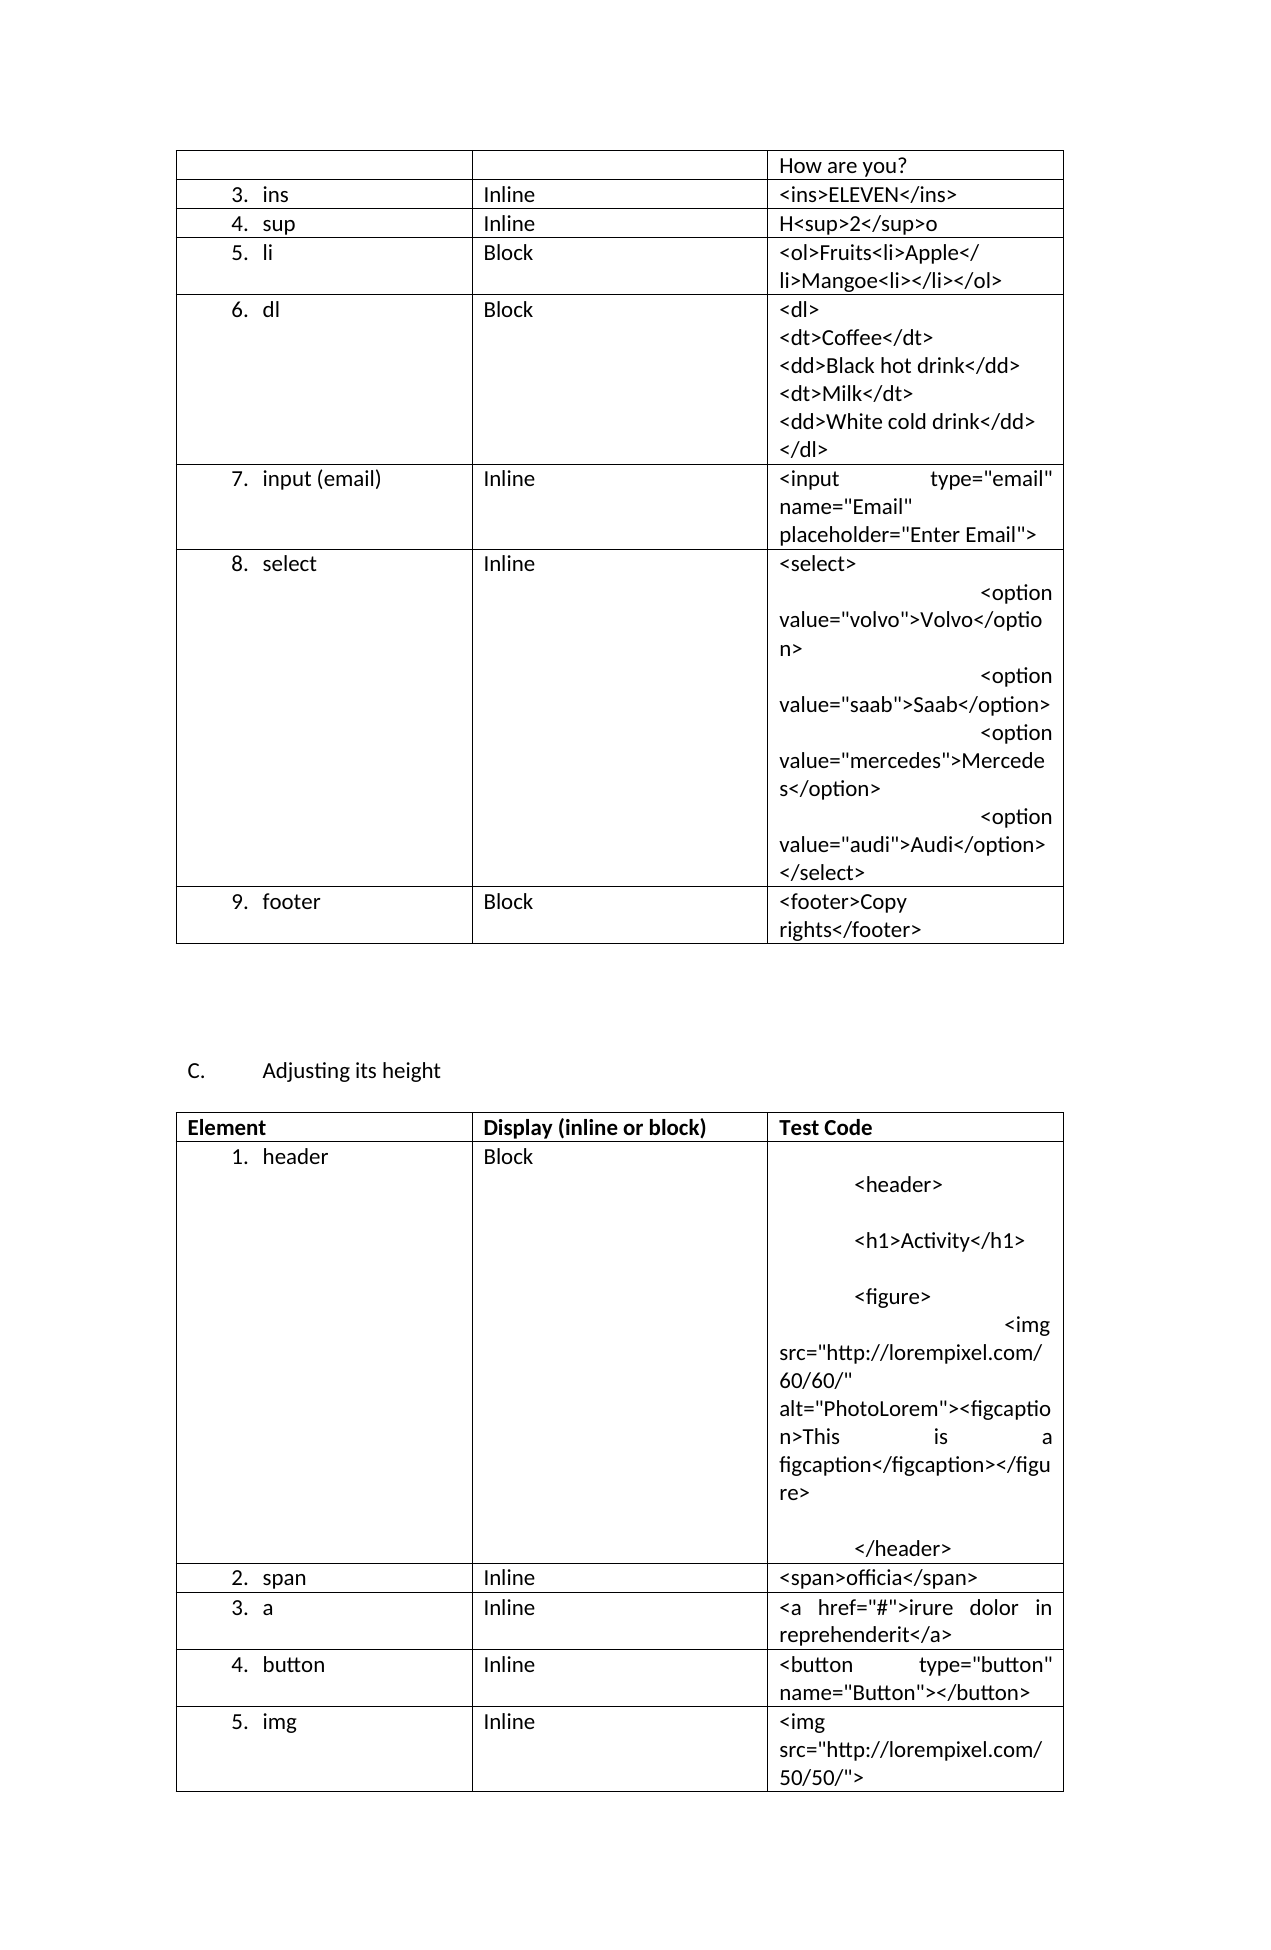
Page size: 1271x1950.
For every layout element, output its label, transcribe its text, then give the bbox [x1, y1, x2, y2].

table_cell input (email) [177, 465, 472, 548]
table_header Element [177, 1113, 187, 1141]
table_cell <footer>Copy rights</footer> [1053, 887, 1063, 943]
table_cell <dl> <dt>Coffee</dt> <dd>Black hot drink</dd> <dt>Milk</dt> <dd>White cold drink</dd> </dl> [768, 295, 779, 463]
table_cell Block [473, 295, 767, 463]
table_cell Inline [473, 1593, 767, 1649]
table_cell Inline [473, 465, 767, 548]
table_cell footer [177, 887, 472, 943]
table_cell [473, 151, 767, 179]
table_cell <select> <option value="volvo">Volvo</option> <option value="saab">Saab</option> <option value="mercedes">Mercedes</option> <option value="audi">Audi</option> </select> [768, 550, 779, 886]
table_cell Block [473, 1142, 767, 1562]
table_cell Block [473, 238, 767, 294]
table_cell img [177, 1707, 472, 1791]
table_cell [177, 151, 472, 179]
list Adjusting its height [187, 1056, 1083, 1084]
table_cell <img src="http://lorempixel.com/50/50/"> [1053, 1707, 1063, 1791]
table_cell <header> <h1>Activity</h1> <figure> <img src="http://lorempixel.com/60/60/" alt="PhotoLorem"><figcaption>This is a figcaption</figcaption></figure> </header> [1053, 1142, 1063, 1562]
table_cell span [461, 1564, 472, 1592]
table_cell Inline [473, 209, 483, 237]
table_cell Inline [757, 180, 767, 208]
table_cell Inline [473, 1707, 767, 1791]
table_cell H<sup>2</sup>o [1053, 209, 1063, 237]
table_header Test Code [1053, 1113, 1063, 1141]
table_cell Inline [757, 1564, 767, 1592]
table_cell header [177, 1142, 472, 1562]
table_cell dl [177, 295, 472, 463]
table_cell <select> <option value="volvo">Volvo</option> <option value="saab">Saab</option> <option value="mercedes">Mercedes</option> <option value="audi">Audi</option> </select> [1053, 550, 1063, 886]
table_cell <footer>Copy rights</footer> [768, 887, 779, 943]
table_header Test Code [768, 1113, 779, 1141]
table_cell li [177, 238, 472, 294]
table_cell Inline [473, 1650, 767, 1706]
table_cell Inline [473, 1564, 483, 1592]
table_cell H<sup>2</sup>o [768, 209, 779, 237]
table_cell <header> <h1>Activity</h1> <figure> <img src="http://lorempixel.com/60/60/" alt="PhotoLorem"><figcaption>This is a figcaption</figcaption></figure> </header> [768, 1142, 779, 1562]
table_cell Block [473, 887, 767, 943]
table_cell Inline [473, 180, 483, 208]
table_cell ins [461, 180, 472, 208]
table_cell <img src="http://lorempixel.com/50/50/"> [768, 1707, 779, 1791]
table_cell a [177, 1593, 472, 1649]
table_cell button [177, 1650, 472, 1706]
table_cell Inline [757, 209, 767, 237]
table_cell Inline [473, 550, 767, 886]
table_header Element [461, 1113, 472, 1141]
table_cell select [177, 550, 472, 886]
table_cell sup [461, 209, 472, 237]
